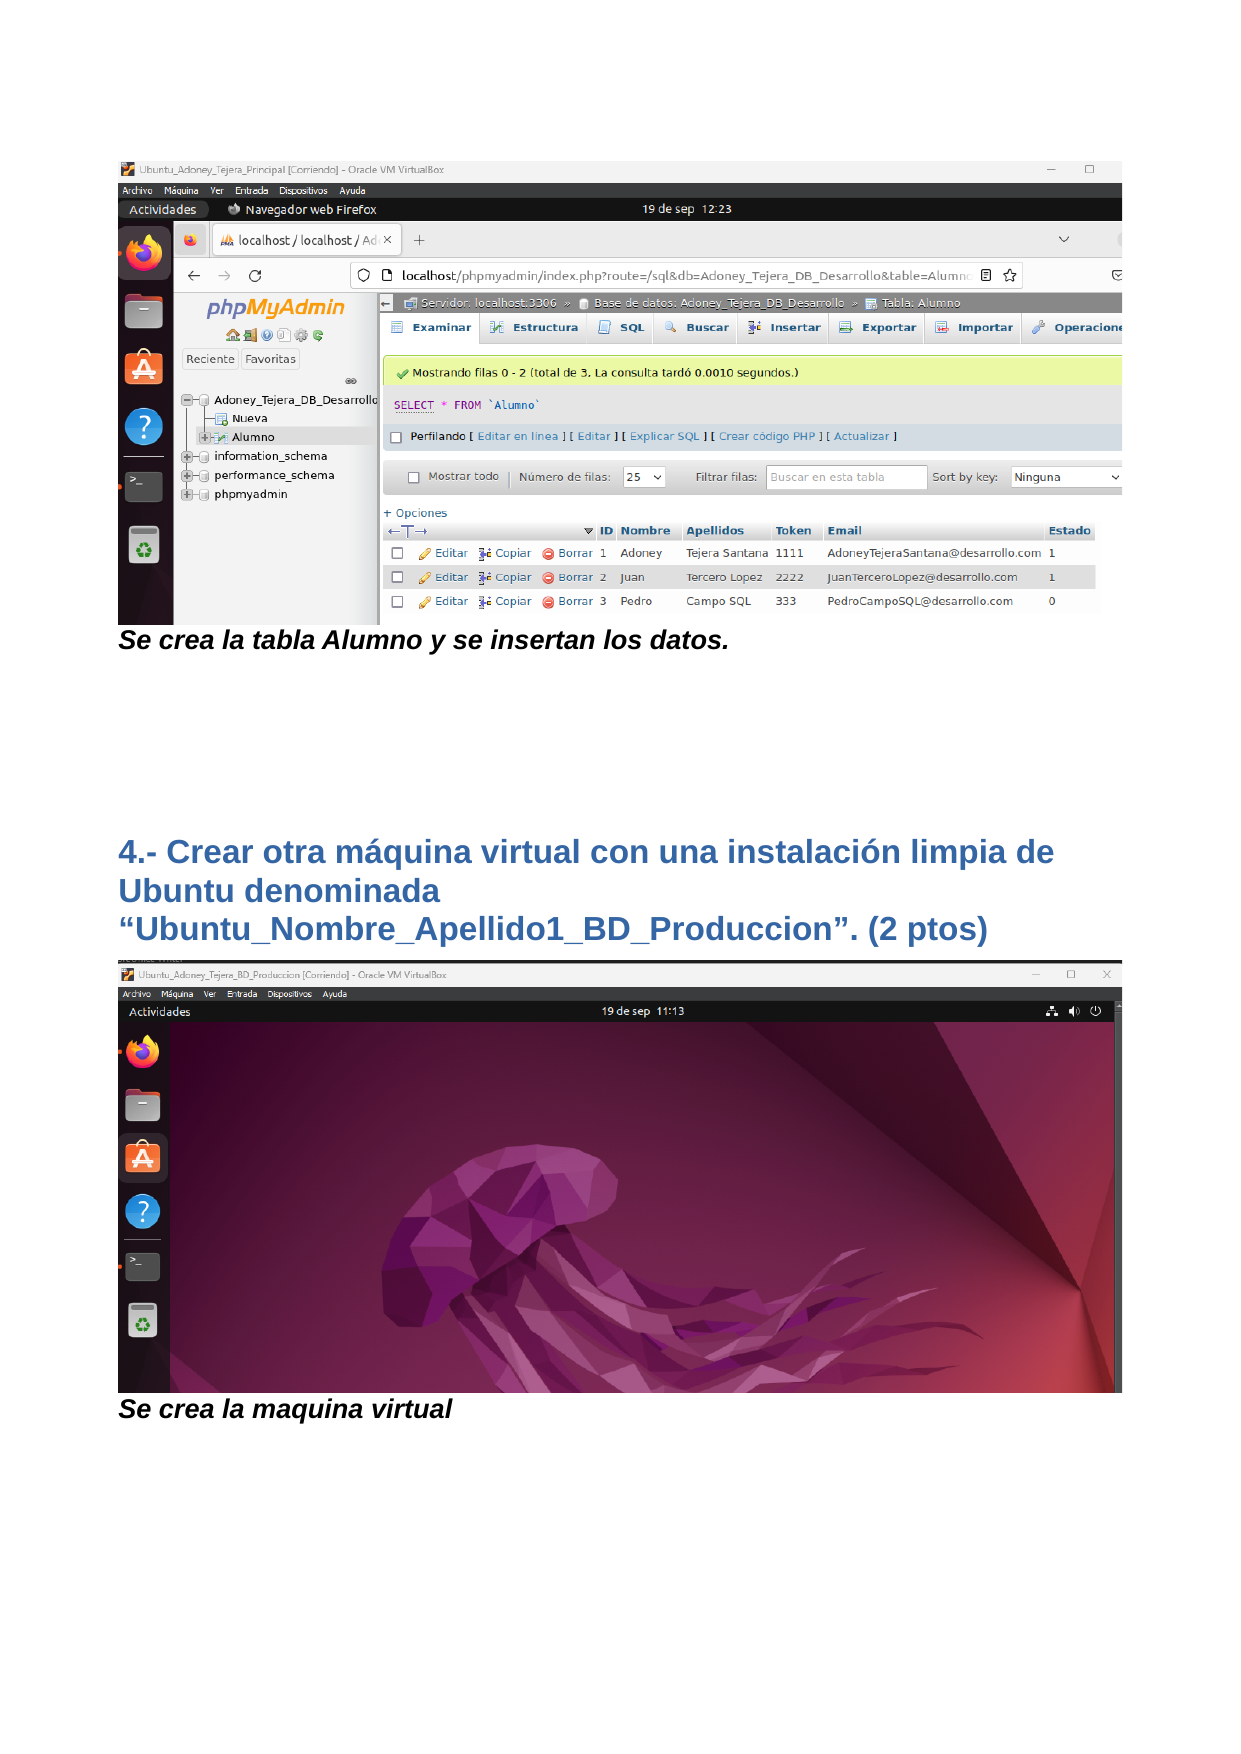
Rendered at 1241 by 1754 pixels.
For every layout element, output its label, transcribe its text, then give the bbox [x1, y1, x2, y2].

picture [118, 960, 1123, 1393]
subtitle Se crea la tabla Alumno y se insertan los datos. [118, 625, 1122, 656]
subtitle Se crea la maquina virtual [118, 1393, 1122, 1424]
picture [118, 161, 1123, 625]
subtitle 4.- Crear otra máquina virtual con una instalación limpia de Ubuntu denominada “Ubuntu_Nombre_Apellido1_BD_Produccion”. (2 ptos) [118, 832, 1122, 948]
